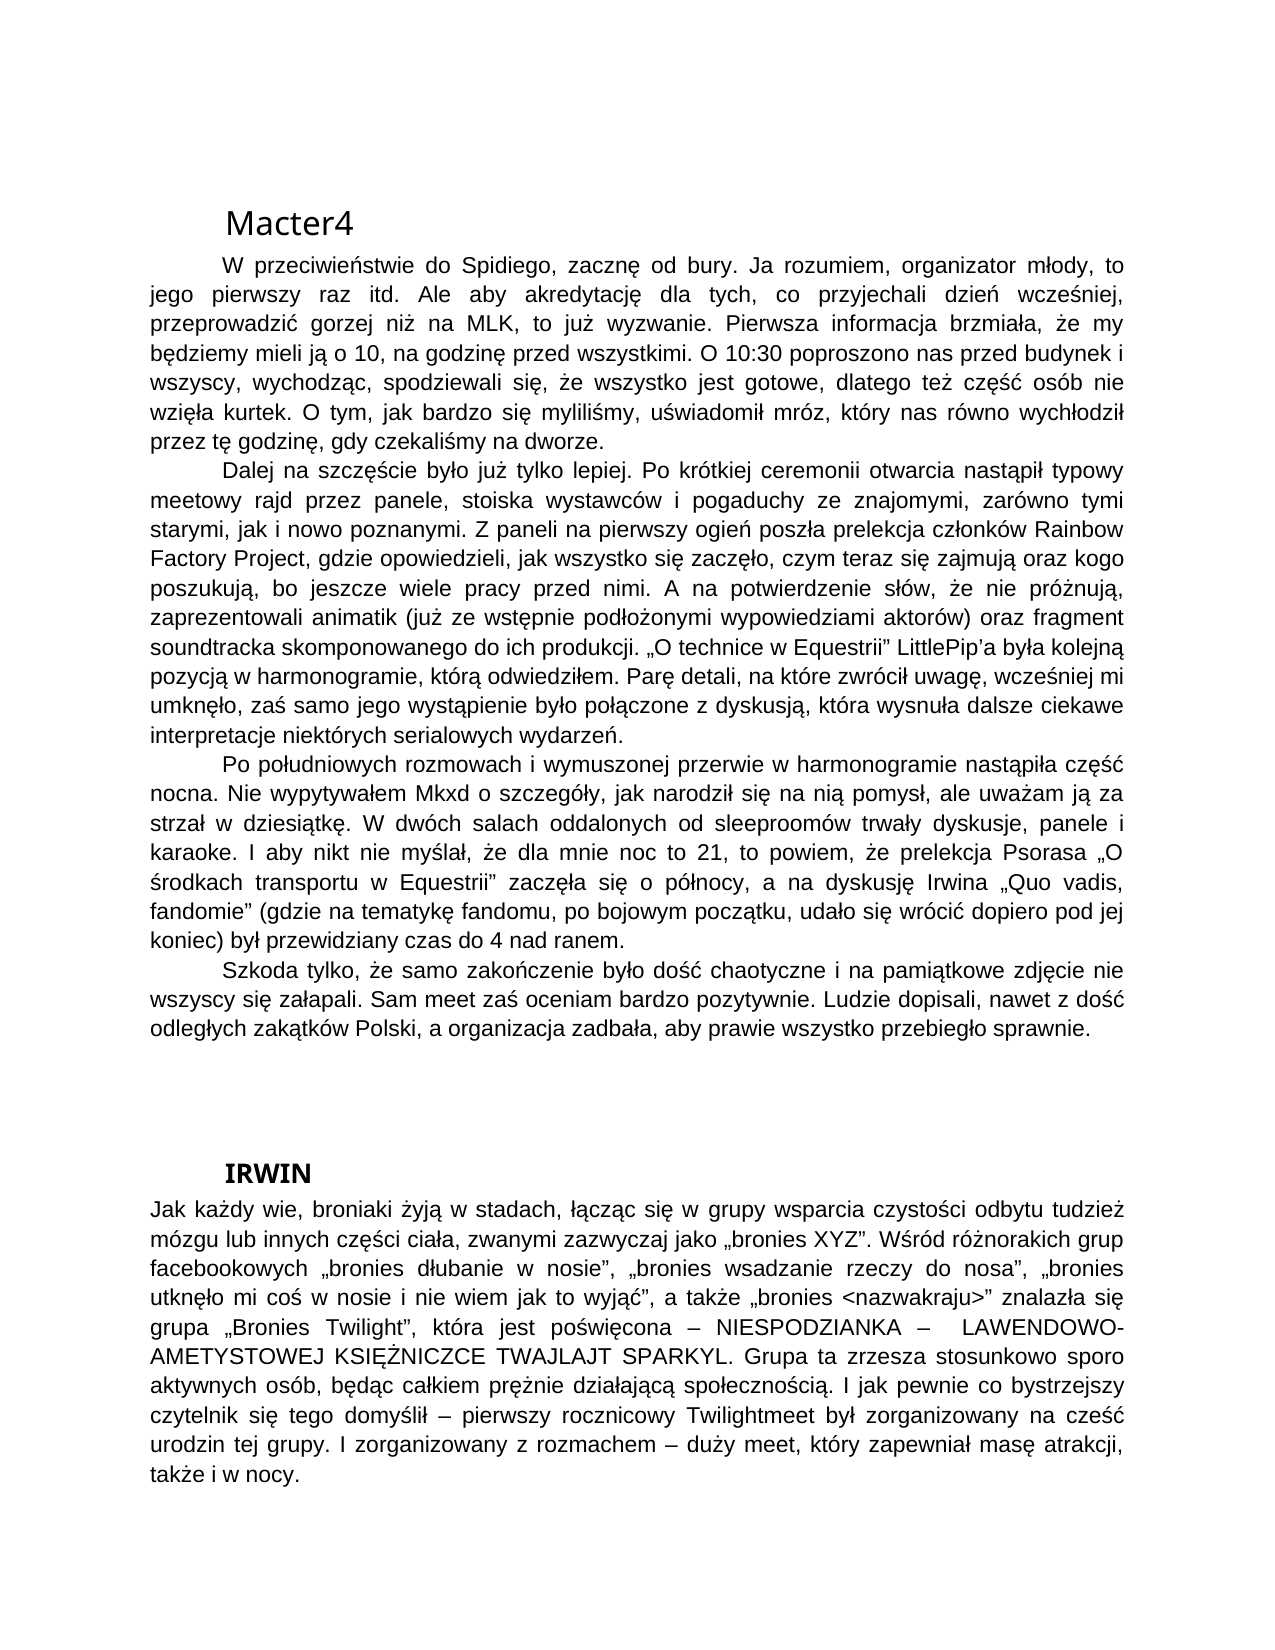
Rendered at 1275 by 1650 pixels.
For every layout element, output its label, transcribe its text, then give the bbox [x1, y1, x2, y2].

text Dalej na szczęście było już tylko lepiej. Po krótkiej ceremonii otwarcia nastąpił typowy meetowy rajd przez panele, stoiska wystawców i pogaduchy ze znajomymi, zarówno tymi starymi, jak i nowo poznanymi. Z paneli na pierwszy ogień poszła prelekcja członków Rainbow Factory Project, gdzie opowiedzieli, jak wszystko się zaczęło, czym teraz się zajmują oraz kogo poszukują, bo jeszcze wiele pracy przed nimi. A na potwierdzenie słów, że nie próżnują, zaprezentowali animatik (już ze wstępnie podłożonymi wypowiedziami aktorów) oraz fragment soundtracka skomponowanego do ich produkcji. „O technice w Equestrii” LittlePip’a była kolejną pozycją w harmonogramie, którą odwiedziłem. Parę detali, na które zwrócił uwagę, wcześniej mi umknęło, zaś samo jego wystąpienie było połączone z dyskusją, która wysnuła dalsze ciekawe interpretacje niektórych serialowych wydarzeń. [150, 458, 1125, 748]
text W przeciwieństwie do Spidiego, zacznę od bury. Ja rozumiem, organizator młody, to jego pierwszy raz itd. Ale aby akredytację dla tych, co przyjechali dzień wcześniej, przeprowadzić gorzej niż na MLK, to już wyzwanie. Pierwsza informacja brzmiała, że my będziemy mieli ją o 10, na godzinę przed wszystkimi. O 10:30 poproszono nas przed budynek i wszyscy, wychodząc, spodziewali się, że wszystko jest gotowe, dlatego też część osób nie wzięła kurtek. O tym, jak bardzo się myliliśmy, uświadomił mróz, który nas równo wychłodził przez tę godzinę, gdy czekaliśmy na dworze. [150, 252, 1125, 454]
text Jak każdy wie, broniaki żyją w stadach, łącząc się w grupy wsparcia czystości odbytu tudzież mózgu lub innych części ciała, zwanymi zazwyczaj jako „bronies XYZ”. Wśród różnorakich grup facebookowych „bronies dłubanie w nosie”, „bronies wsadzanie rzeczy do nosa”, „bronies utknęło mi coś w nosie i nie wiem jak to wyjąć”, a także „bronies <nazwakraju>” znalazła się grupa „Bronies Twilight”, która jest poświęcona – NIESPODZIANKA – LAWENDOWO-AMETYSTOWEJ KSIĘŻNICZCE TWAJLAJT SPARKYL. Grupa ta zrzesza stosunkowo sporo aktywnych osób, będąc całkiem prężnie działającą społecznością. I jak pewnie co bystrzejszy czytelnik się tego domyślił – pierwszy rocznicowy Twilightmeet był zorganizowany na cześć urodzin tej grupy. I zorganizowany z rozmachem – duży meet, który zapewniał masę atrakcji, także i w nocy. [150, 1197, 1125, 1487]
subtitle IRWIN [150, 1154, 1125, 1191]
subtitle Macter4 [150, 200, 1125, 246]
text Po południowych rozmowach i wymuszonej przerwie w harmonogramie nastąpiła część nocna. Nie wypytywałem Mkxd o szczegóły, jak narodził się na nią pomysł, ale uważam ją za strzał w dziesiątkę. W dwóch salach oddalonych od sleeproomów trwały dyskusje, panele i karaoke. I aby nikt nie myślał, że dla mnie noc to 21, to powiem, że prelekcja Psorasa „O środkach transportu w Equestrii” zaczęła się o północy, a na dyskusję Irwina „Quo vadis, fandomie” (gdzie na tematykę fandomu, po bojowym początku, udało się wrócić dopiero pod jej koniec) był przewidziany czas do 4 nad ranem. [150, 752, 1125, 954]
text Szkoda tylko, że samo zakończenie było dość chaotyczne i na pamiątkowe zdjęcie nie wszyscy się załapali. Sam meet zaś oceniam bardzo pozytywnie. Ludzie dopisali, nawet z dość odległych zakątków Polski, a organizacja zadbała, aby prawie wszystko przebiegło sprawnie. [150, 957, 1125, 1042]
